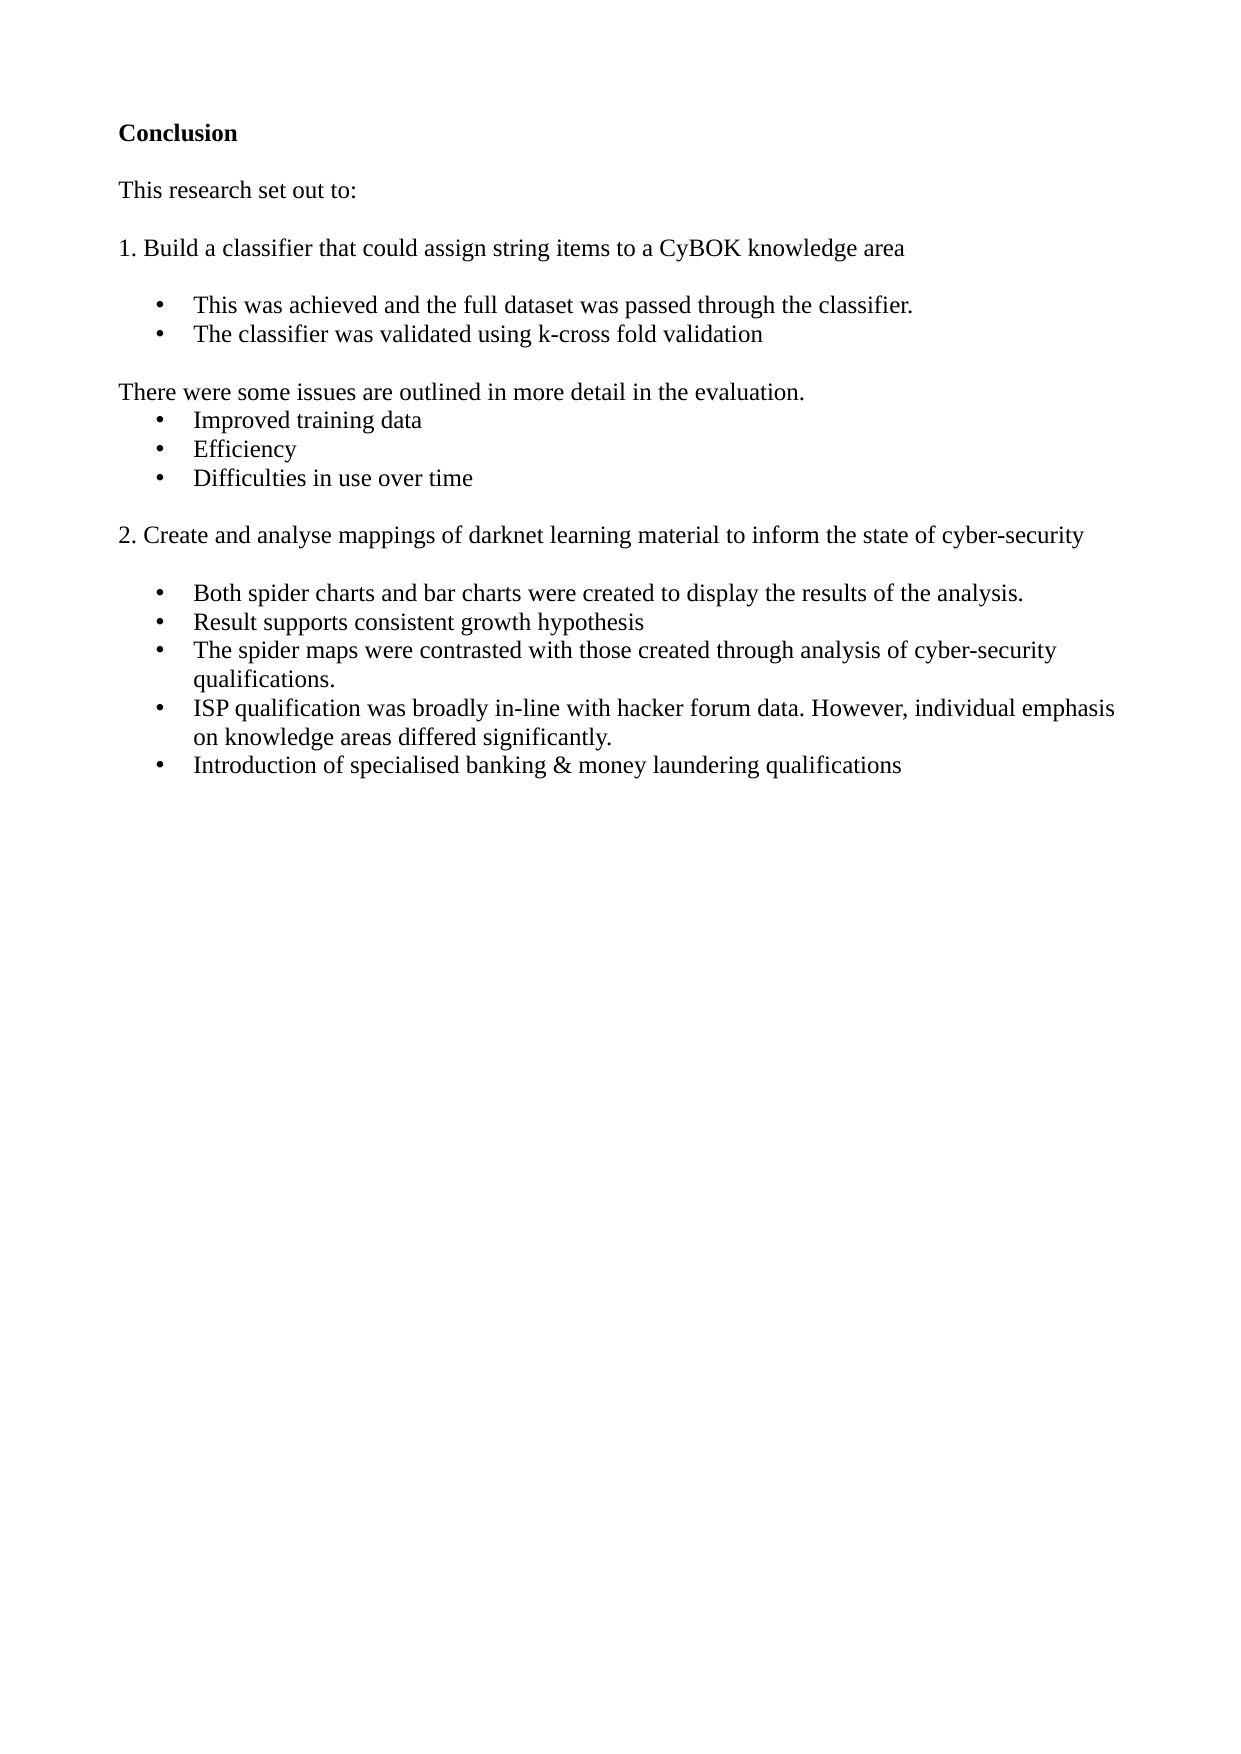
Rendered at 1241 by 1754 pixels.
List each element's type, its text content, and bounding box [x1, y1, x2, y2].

list Efficiency [156, 434, 1122, 463]
text Conclusion [118, 118, 1122, 147]
text 1. Build a classifier that could assign string items to a CyBOK knowledge area [118, 233, 1122, 262]
list Result supports consistent growth hypothesis [156, 607, 1122, 636]
list Improved training data [156, 406, 1122, 434]
list The classifier was validated using k-cross fold validation [156, 319, 1122, 348]
list Introduction of specialised banking & money laundering qualifications [156, 751, 1122, 779]
text 2. Create and analyse mappings of darknet learning material to inform the state of cyber-security [118, 521, 1122, 549]
list Both spider charts and bar charts were created to display the results of the analysis. [156, 578, 1122, 607]
text This research set out to: [118, 176, 1122, 204]
text There were some issues are outlined in more detail in the evaluation. [118, 377, 1122, 406]
list ISP qualification was broadly in-line with hacker forum data. However, individual emphasis on knowledge areas differed significantly. [156, 693, 1122, 751]
list Difficulties in use over time [156, 463, 1122, 492]
list This was achieved and the full dataset was passed through the classifier. [156, 291, 1122, 319]
list The spider maps were contrasted with those created through analysis of cyber-security qualifications. [156, 636, 1122, 693]
